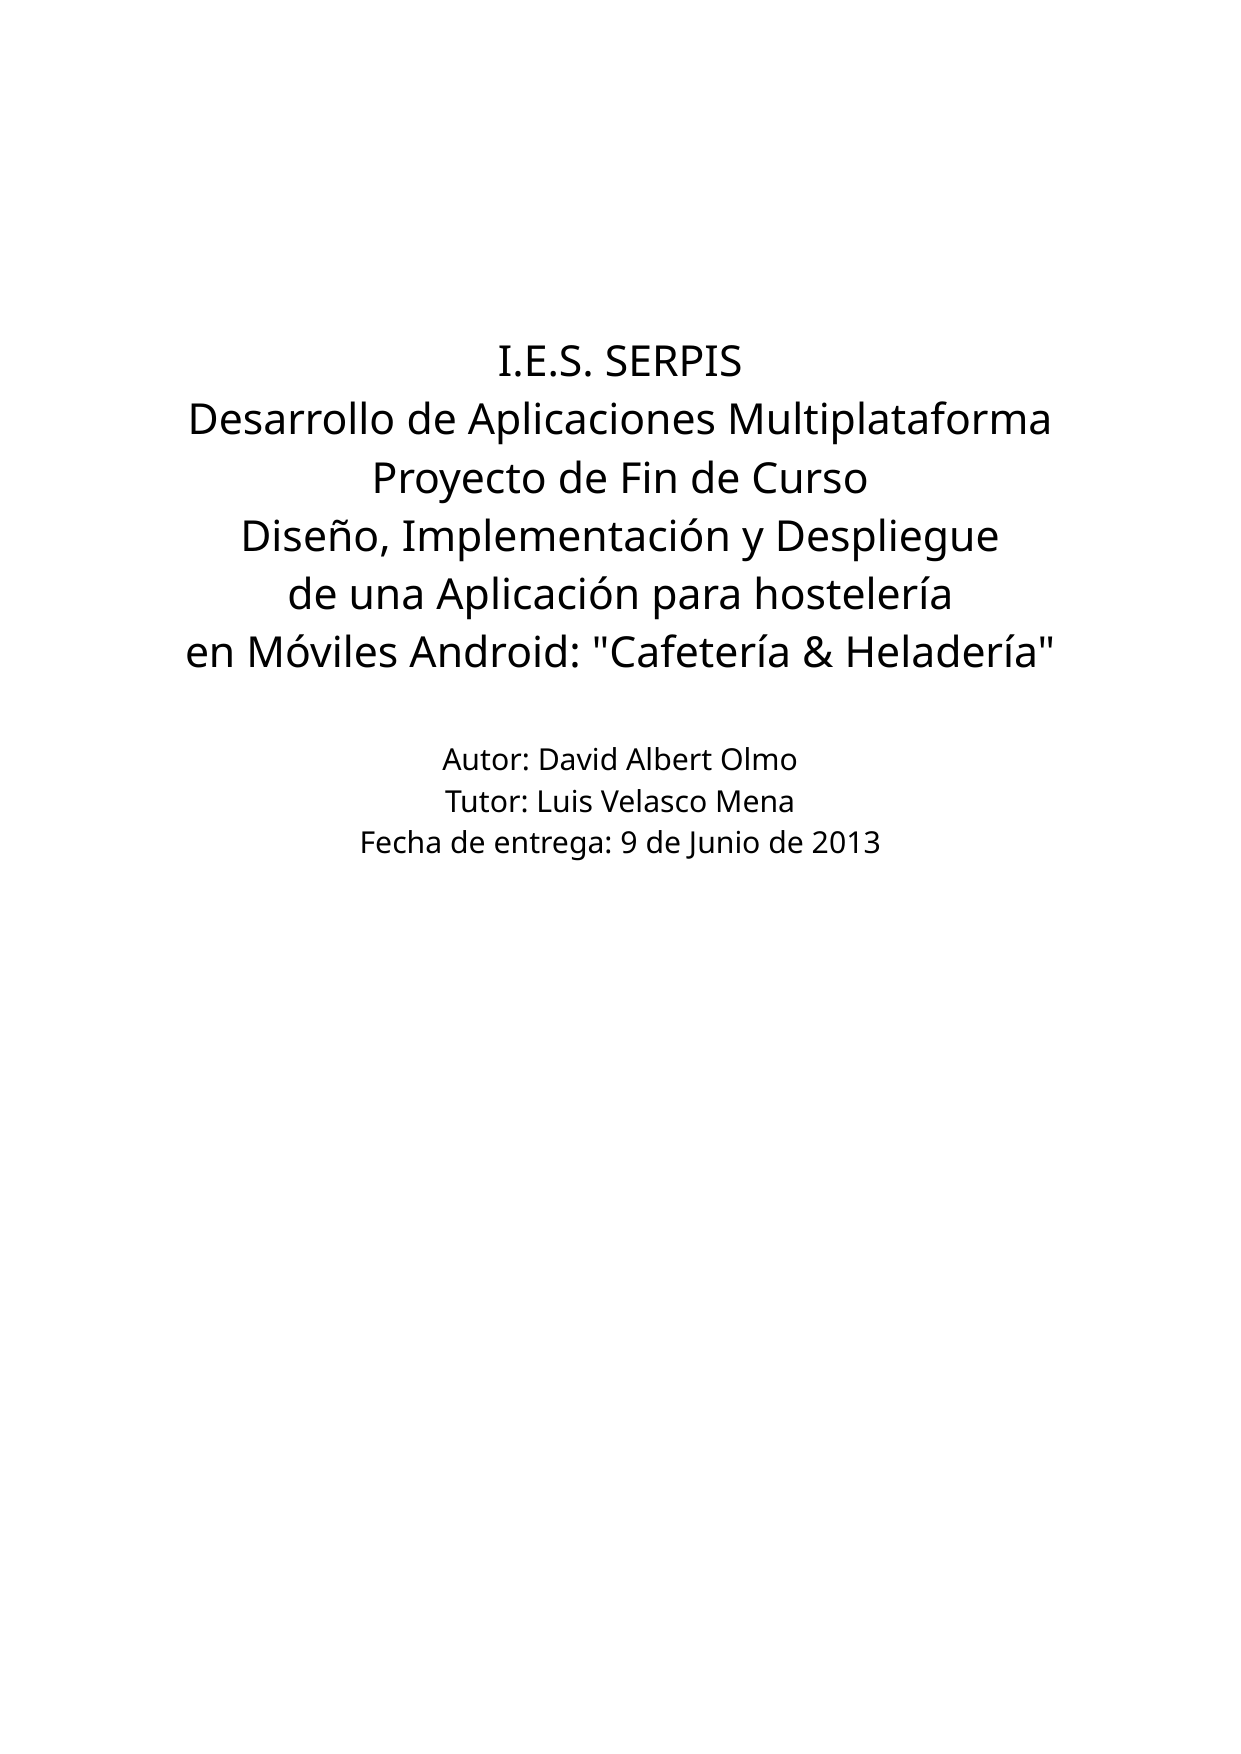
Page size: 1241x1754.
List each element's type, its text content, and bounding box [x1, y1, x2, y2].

text de una Aplicación para hostelería [118, 564, 1122, 622]
text I.E.S. SERPIS [118, 331, 1122, 389]
text Autor: David Albert Olmo [118, 738, 1122, 780]
text Desarrollo de Aplicaciones Multiplataforma [118, 389, 1122, 447]
text Fecha de entrega: 9 de Junio de 2013 [118, 821, 1122, 862]
text en Móviles Android: "Cafetería & Heladería" [118, 622, 1122, 680]
text Diseño, Implementación y Despliegue [118, 506, 1122, 564]
text Tutor: Luis Velasco Mena [118, 780, 1122, 821]
text Proyecto de Fin de Curso [118, 447, 1122, 506]
